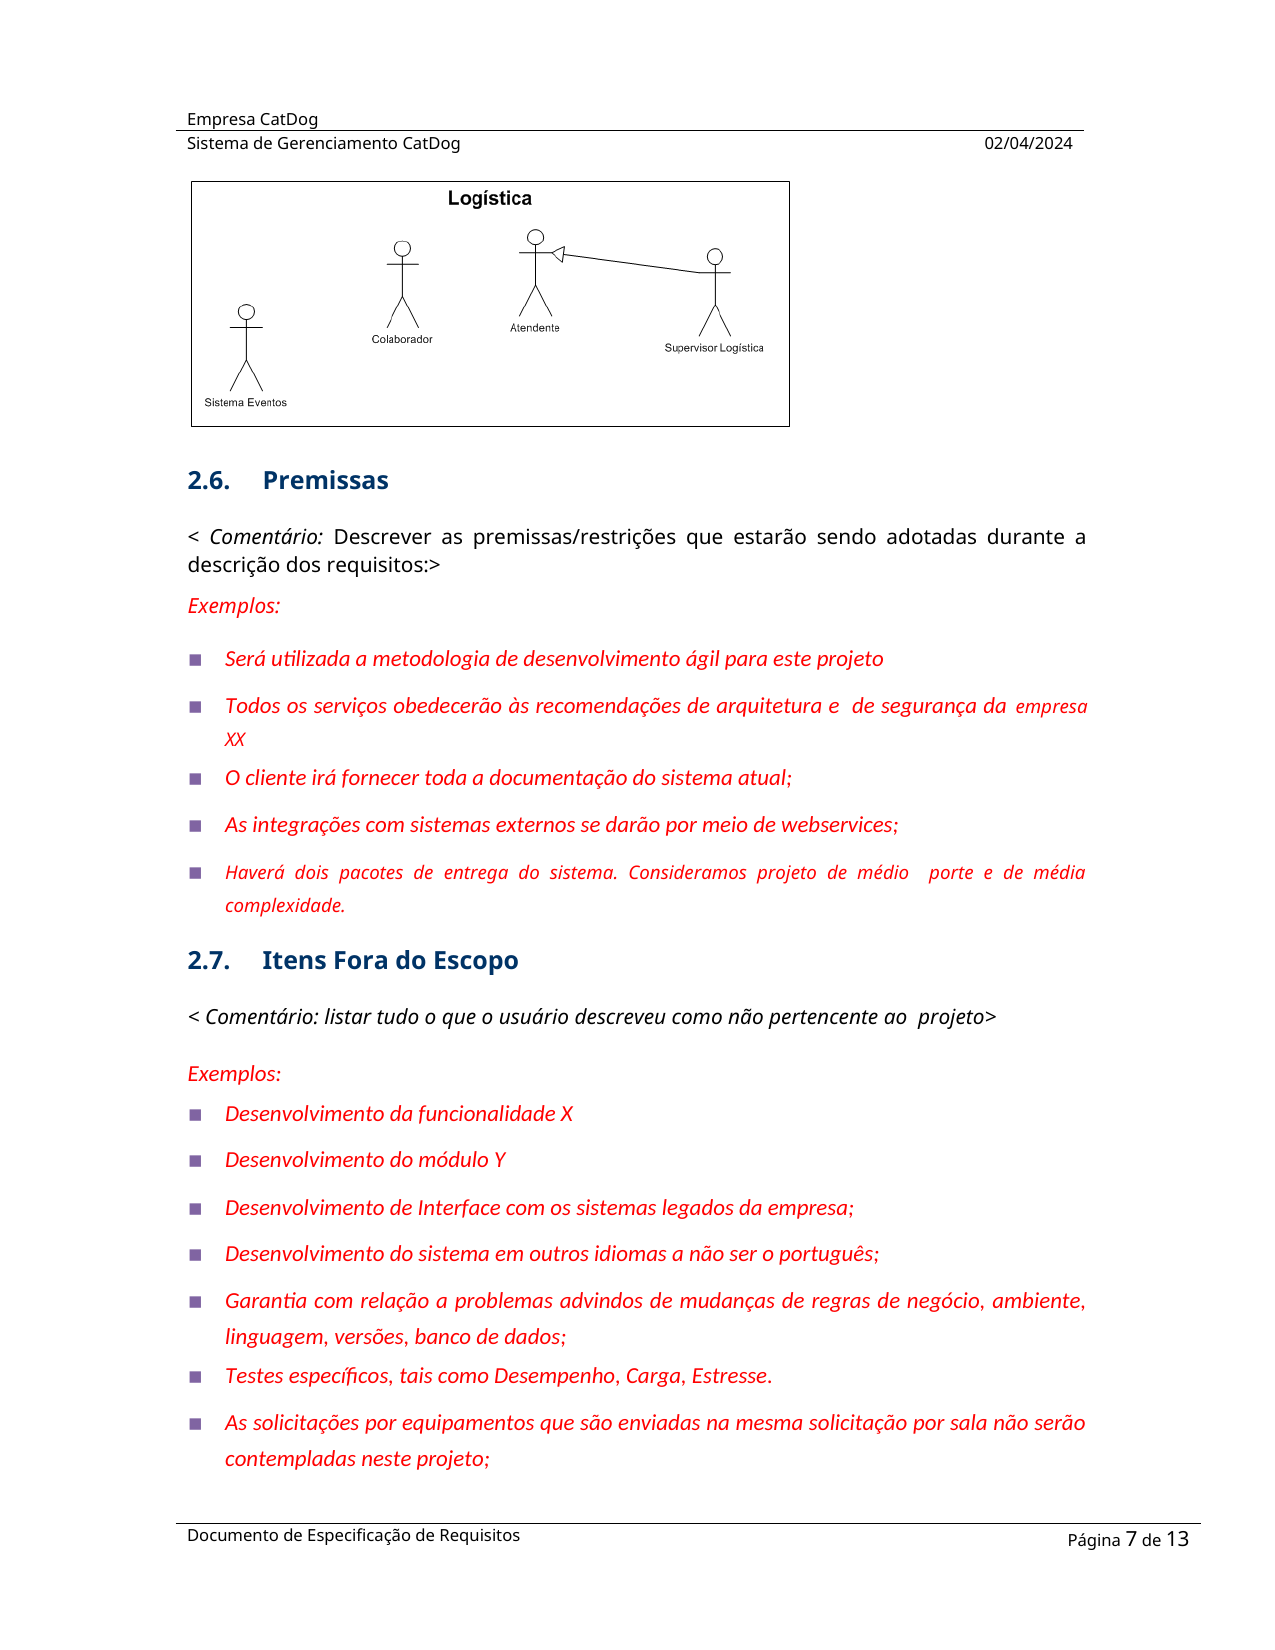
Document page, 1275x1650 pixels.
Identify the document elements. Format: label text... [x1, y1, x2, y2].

subtitle Premissas [187, 463, 1087, 497]
picture [187, 176, 800, 438]
list As solicitações por equipamentos que são enviadas na mesma solicitação por sala não serão contempladas neste projeto; [187, 1397, 1087, 1472]
list Todos os serviços obedecerão às recomendações de arquitetura e de segurança da empresa XX [187, 679, 1087, 752]
list As integrações com sistemas externos se darão por meio de webservices; [187, 798, 1087, 846]
text < Comentário: listar tudo o que o usuário descreveu como não pertencente ao projeto> [187, 1002, 1087, 1031]
list Desenvolvimento do módulo Y [187, 1134, 1087, 1181]
list Desenvolvimento da funcionalidade X [187, 1087, 1087, 1134]
list Desenvolvimento do sistema em outros idiomas a não ser o português; [187, 1228, 1087, 1275]
text Exemplos: [187, 1059, 1087, 1087]
list Testes específicos, tais como Desempenho, Carga, Estresse. [187, 1350, 1087, 1397]
list Haverá dois pacotes de entrega do sistema. Consideramos projeto de médio porte e de média complexidade. [187, 846, 1087, 918]
text Exemplos: [187, 591, 1087, 619]
list O cliente irá fornecer toda a documentação do sistema atual; [187, 752, 1087, 798]
list Desenvolvimento de Interface com os sistemas legados da empresa; [187, 1181, 1087, 1228]
list Garantia com relação a problemas advindos de mudanças de regras de negócio, ambiente, linguagem, versões, banco de dados; [187, 1275, 1087, 1350]
subtitle Itens Fora do Escopo [187, 943, 1087, 977]
list Será utilizada a metodologia de desenvolvimento ágil para este projeto [187, 632, 1087, 679]
text < Comentário: Descrever as premissas/restrições que estarão sendo adotadas durante a descrição dos requisitos:> [187, 522, 1087, 579]
